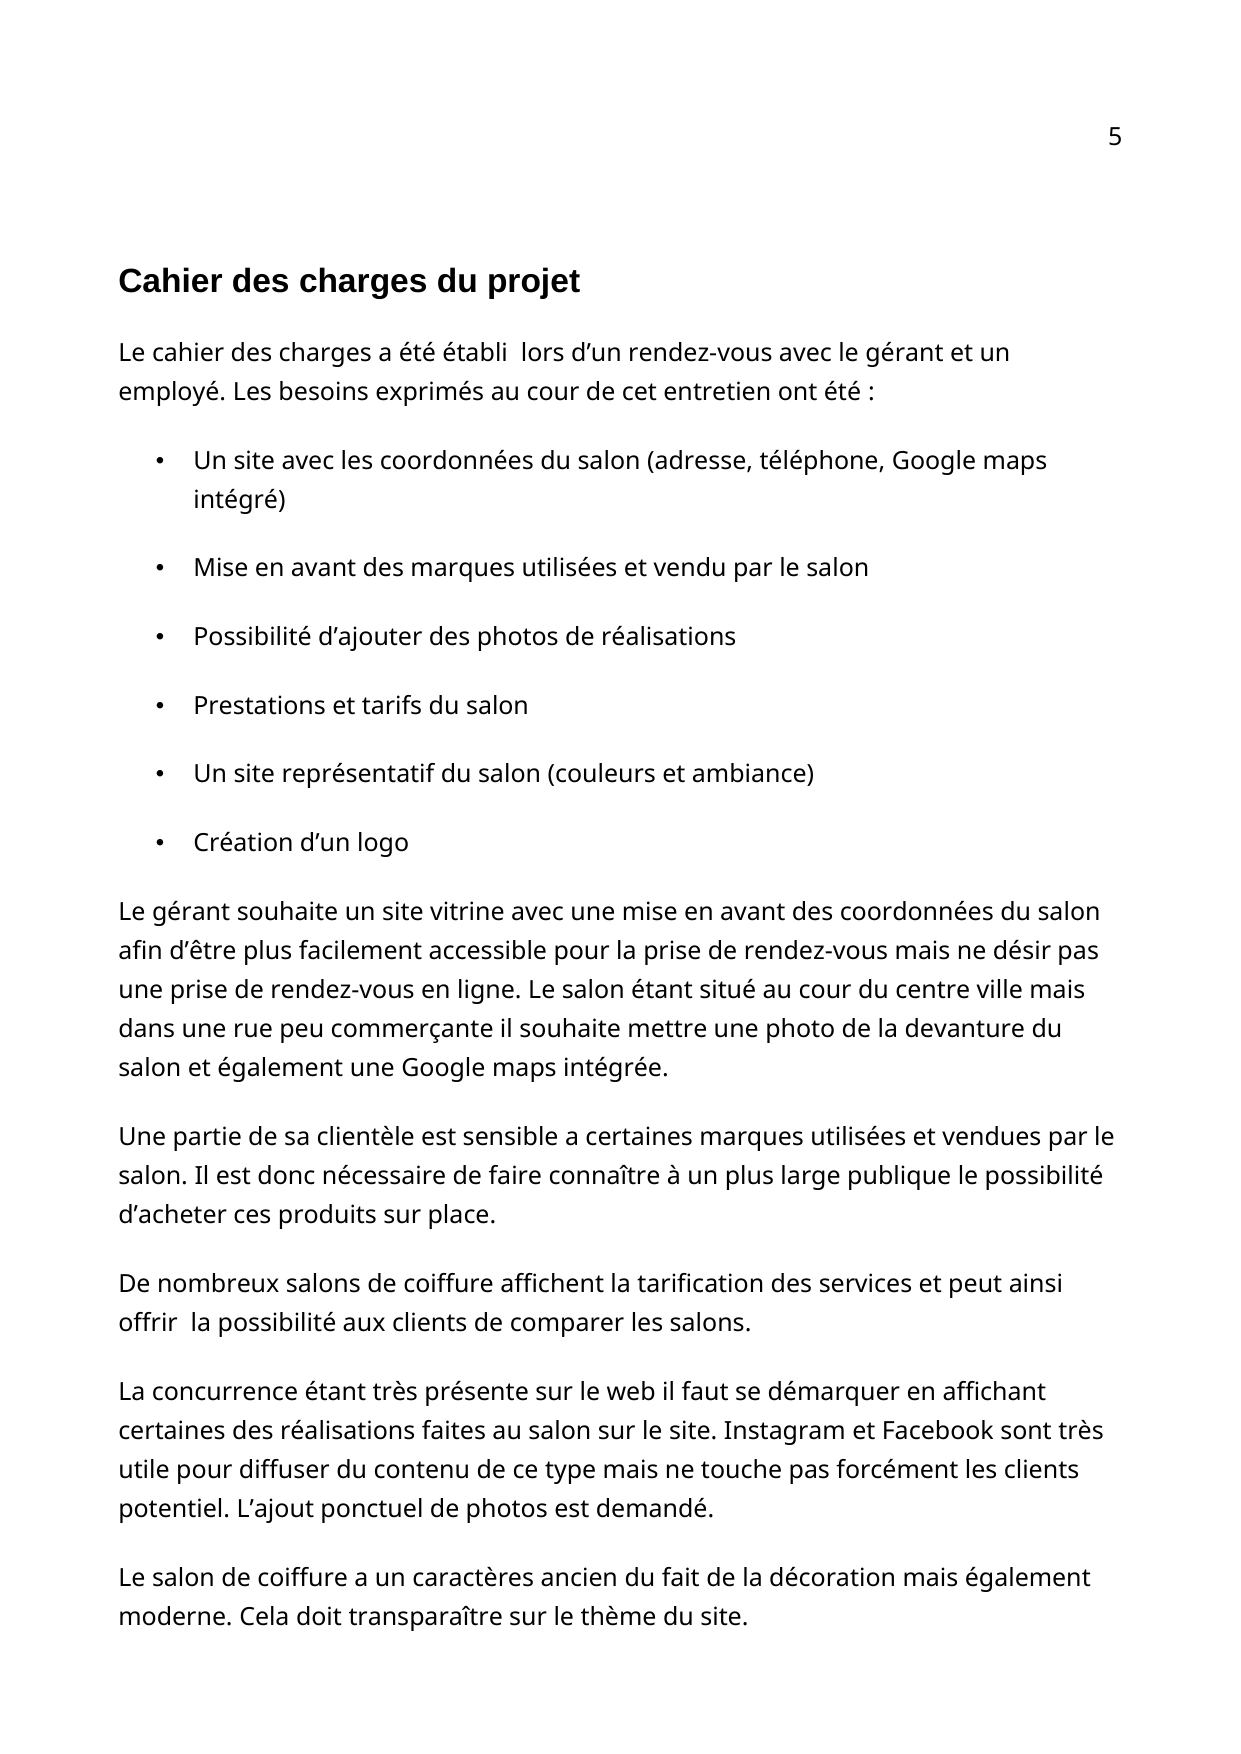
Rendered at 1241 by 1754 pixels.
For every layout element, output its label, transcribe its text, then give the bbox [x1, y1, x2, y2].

text Le gérant souhaite un site vitrine avec une mise en avant des coordonnées du salon afin d’être plus facilement accessible pour la prise de rendez-vous mais ne désir pas une prise de rendez-vous en ligne. Le salon étant situé au cour du centre ville mais dans une rue peu commerçante il souhaite mettre une photo de la devanture du salon et également une Google maps intégrée. [118, 893, 1122, 1084]
text De nombreux salons de coiffure affichent la tarification des services et peut ainsi offrir la possibilité aux clients de comparer les salons. [118, 1266, 1122, 1339]
list 4 [156, 118, 1122, 152]
text La concurrence étant très présente sur le web il faut se démarquer en affichant certaines des réalisations faites au salon sur le site. Instagram et Facebook sont très utile pour diffuser du contenu de ce type mais ne touche pas forcément les clients potentiel. L’ajout ponctuel de photos est demandé. [118, 1373, 1122, 1525]
text Le salon de coiffure a un caractères ancien du fait de la décoration mais également moderne. Cela doit transparaître sur le thème du site. [118, 1559, 1122, 1672]
list Prestations et tarifs du salon [156, 687, 1122, 721]
list Possibilité d’ajouter des photos de réalisations [156, 619, 1122, 653]
text Le cahier des charges a été établi lors d’un rendez-vous avec le gérant et un employé. Les besoins exprimés au cour de cet entretien ont été : [118, 334, 1122, 408]
text Cahier des charges du projet [118, 261, 1122, 299]
text Une partie de sa clientèle est sensible a certaines marques utilisées et vendues par le salon. Il est donc nécessaire de faire connaître à un plus large publique le possibilité d’acheter ces produits sur place. [118, 1119, 1122, 1231]
list Création d’un logo [156, 825, 1122, 859]
list Un site représentatif du salon (couleurs et ambiance) [156, 756, 1122, 790]
list Mise en avant des marques utilisées et vendu par le salon [156, 550, 1122, 584]
list Un site avec les coordonnées du salon (adresse, téléphone, Google maps intégré) [156, 442, 1122, 516]
